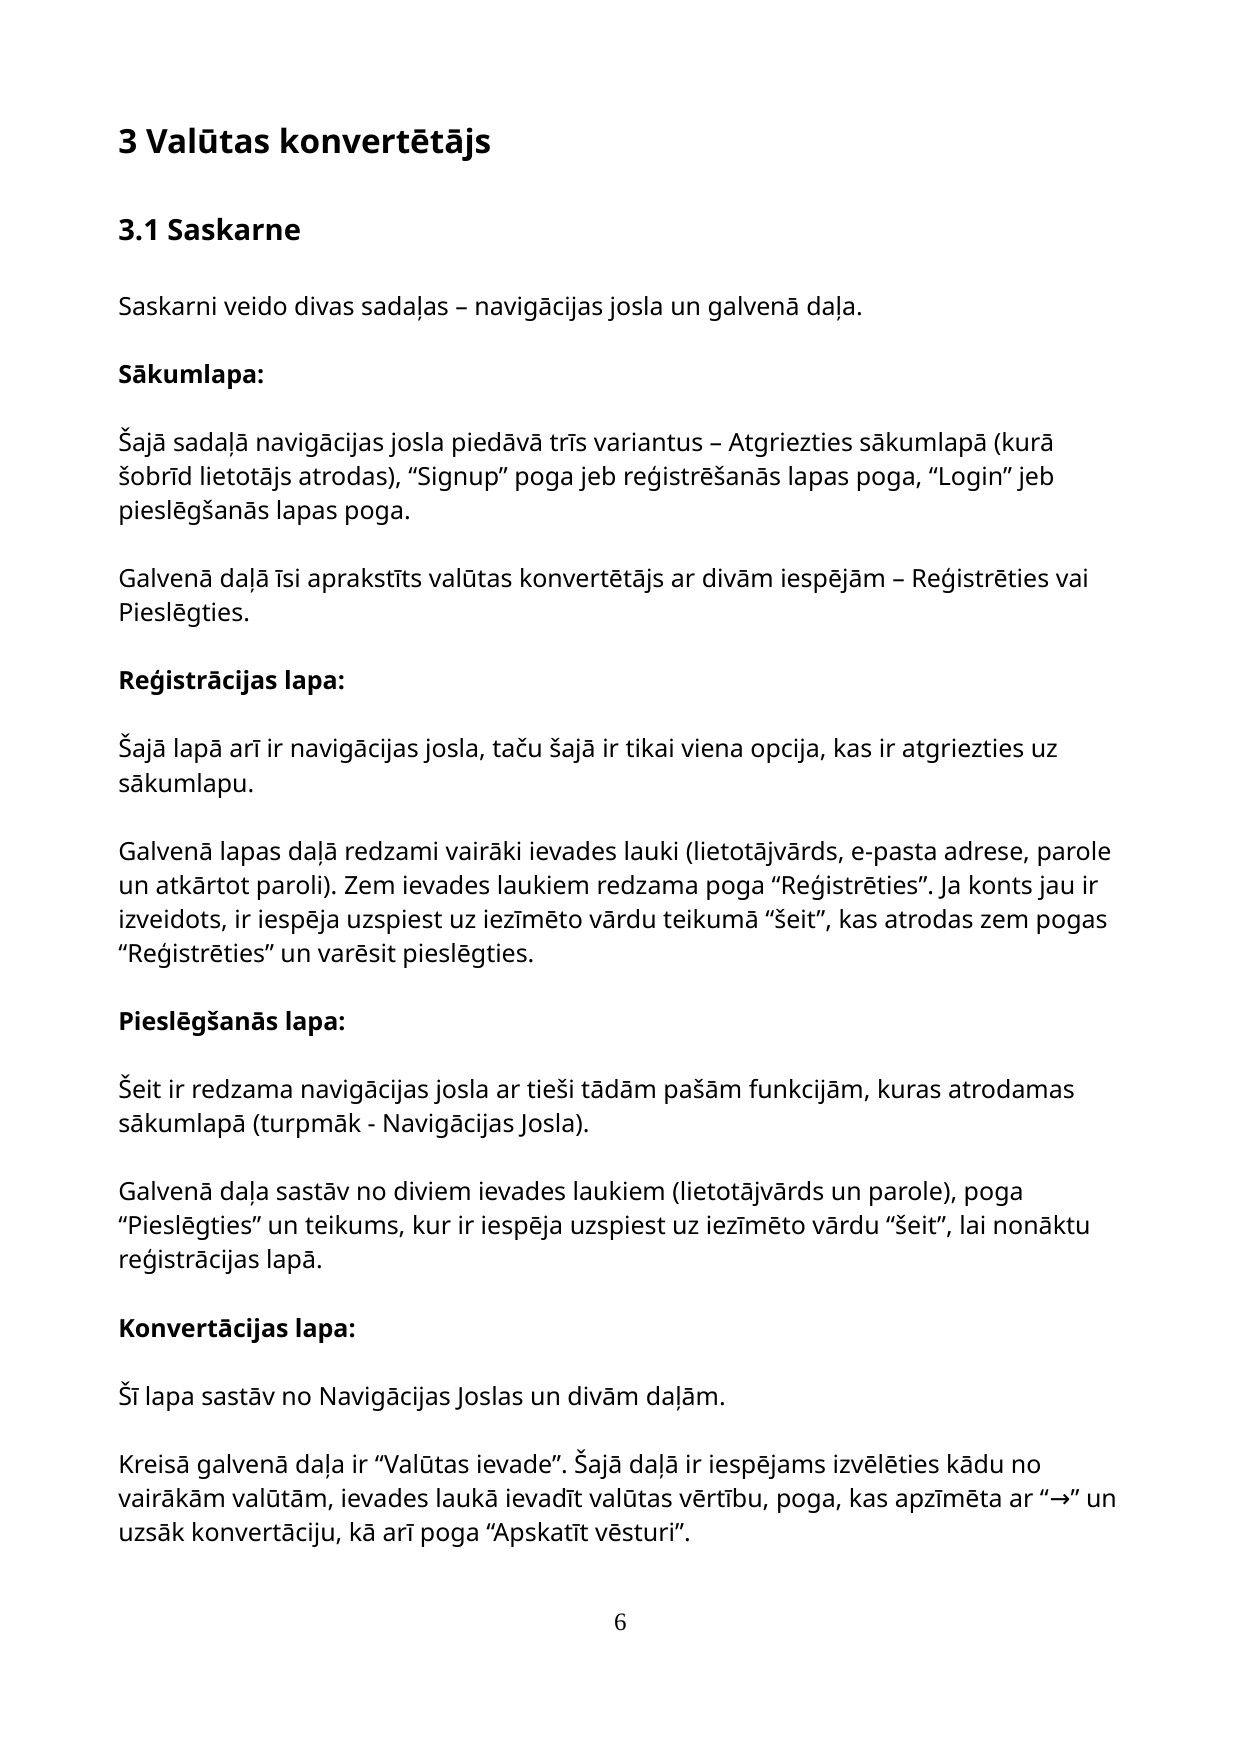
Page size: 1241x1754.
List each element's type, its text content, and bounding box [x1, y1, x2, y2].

text 3.1 Saskarne [118, 209, 1122, 249]
text Galvenā daļā īsi aprakstīts valūtas konvertētājs ar divām iespējām – Reģistrēties vai Pieslēgties. [118, 561, 1122, 629]
text Pieslēgšanās lapa: [118, 1004, 1122, 1038]
text Šeit ir redzama navigācijas josla ar tieši tādām pašām funkcijām, kuras atrodamas sākumlapā (turpmāk - Navigācijas Josla). [118, 1072, 1122, 1140]
text Kreisā galvenā daļa ir “Valūtas ievade”. Šajā daļā ir iespējams izvēlēties kādu no vairākām valūtām, ievades laukā ievadīt valūtas vērtību, poga, kas apzīmēta ar “→” un uzsāk konvertāciju, kā arī poga “Apskatīt vēsturi”. [118, 1446, 1122, 1549]
text Galvenā lapas daļā redzami vairāki ievades lauki (lietotājvārds, e-pasta adrese, parole un atkārtot paroli). Zem ievades laukiem redzama poga “Reģistrēties”. Ja konts jau ir izveidots, ir iespēja uzspiest uz iezīmēto vārdu teikumā “šeit”, kas atrodas zem pogas “Reģistrēties” un varēsit pieslēgties. [118, 833, 1122, 969]
text Galvenā daļa sastāv no diviem ievades laukiem (lietotājvārds un parole), poga “Pieslēgties” un teikums, kur ir iespēja uzspiest uz iezīmēto vārdu “šeit”, lai nonāktu reģistrācijas lapā. [118, 1174, 1122, 1276]
text Šajā lapā arī ir navigācijas josla, taču šajā ir tikai viena opcija, kas ir atgriezties uz sākumlapu. [118, 731, 1122, 799]
text Saskarni veido divas sadaļas – navigācijas josla un galvenā daļa. [118, 288, 1122, 322]
text 3 Valūtas konvertētājs [118, 118, 1122, 163]
text Šajā sadaļā navigācijas josla piedāvā trīs variantus – Atgriezties sākumlapā (kurā šobrīd lietotājs atrodas), “Signup” poga jeb reģistrēšanās lapas poga, “Login” jeb pieslēgšanās lapas poga. [118, 424, 1122, 527]
text Konvertācijas lapa: [118, 1310, 1122, 1344]
text Šī lapa sastāv no Navigācijas Joslas un divām daļām. [118, 1378, 1122, 1412]
text Reģistrācijas lapa: [118, 663, 1122, 697]
text Sākumlapa: [118, 356, 1122, 391]
